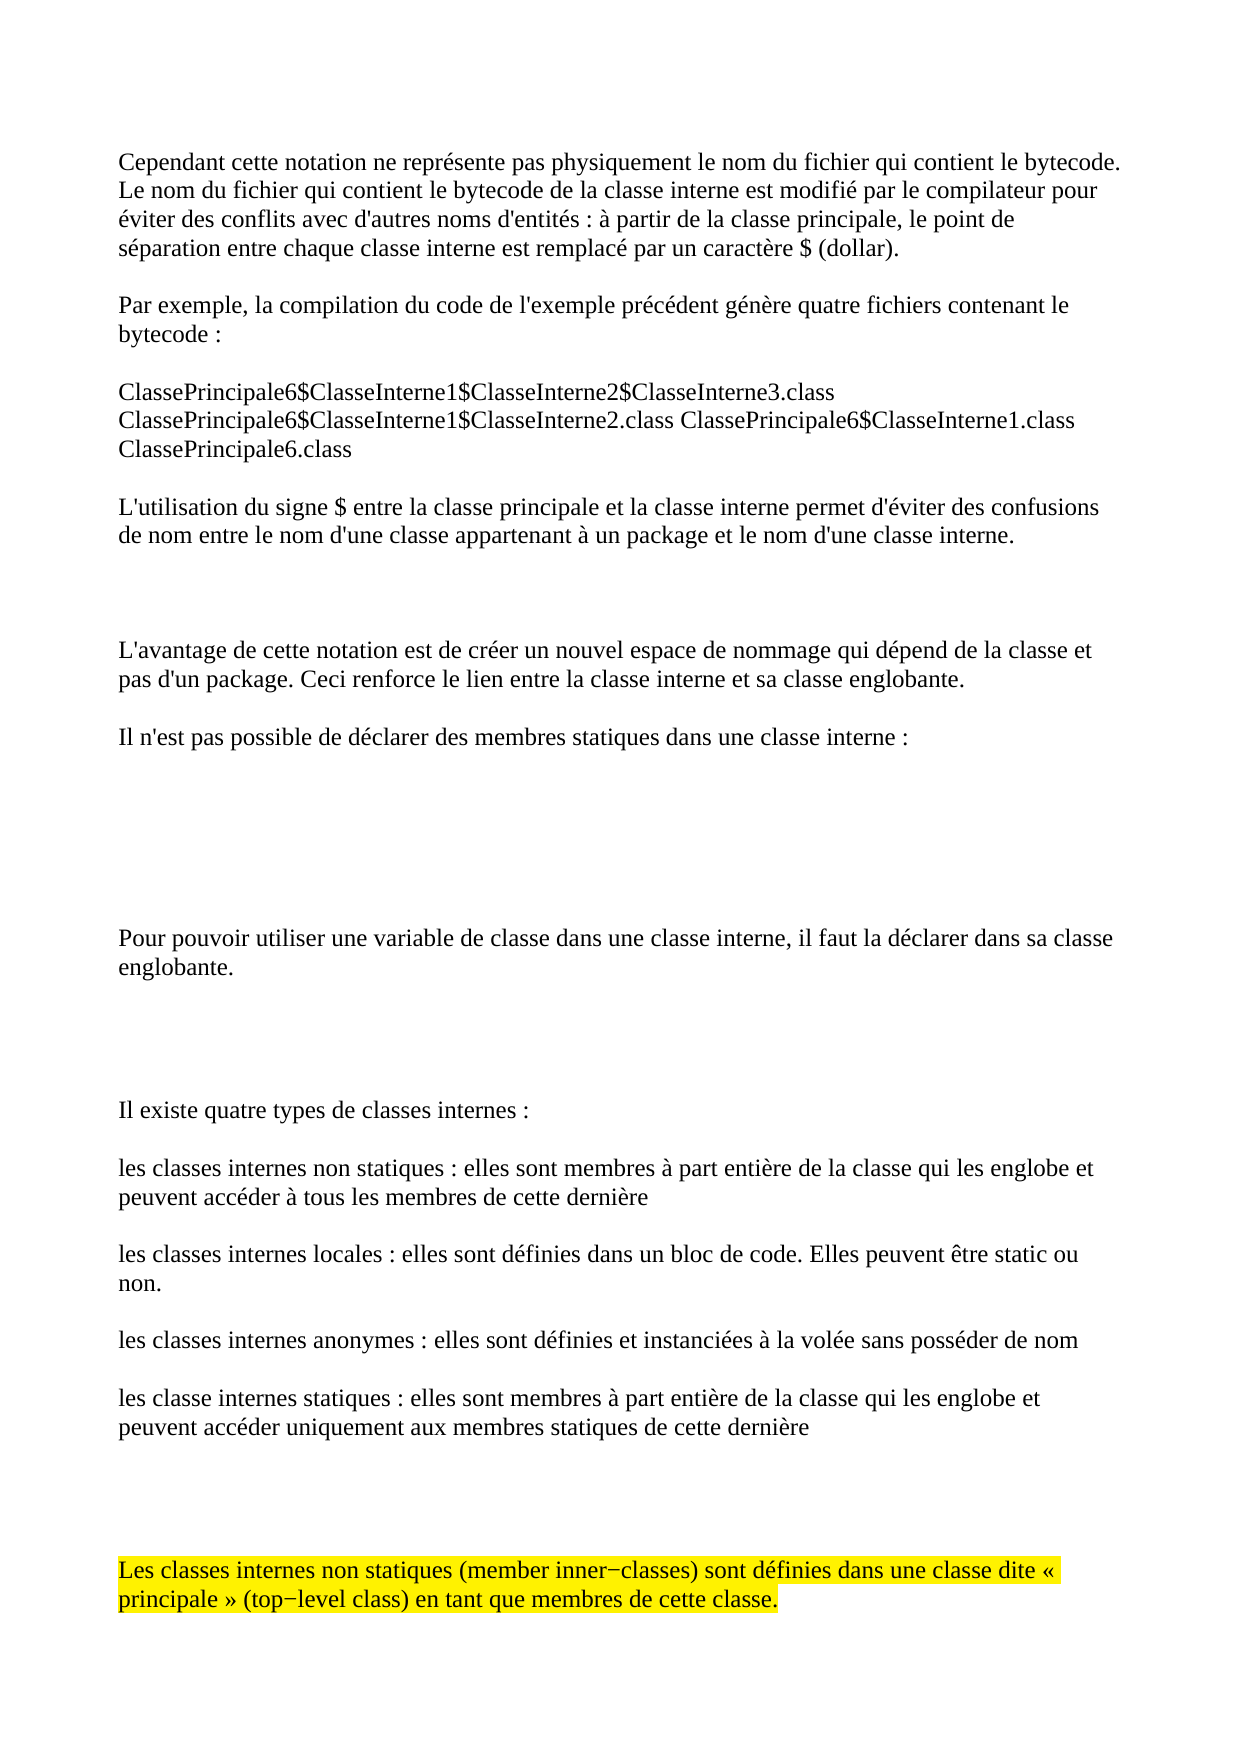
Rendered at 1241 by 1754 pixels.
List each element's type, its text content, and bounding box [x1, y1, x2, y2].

text L'avantage de cette notation est de créer un nouvel espace de nommage qui dépend de la classe et pas d'un package. Ceci renforce le lien entre la classe interne et sa classe englobante. [118, 636, 1122, 693]
text Pour pouvoir utiliser une variable de classe dans une classe interne, il faut la déclarer dans sa classe englobante. [118, 923, 1122, 981]
text Il n'est pas possible de déclarer des membres statiques dans une classe interne : [118, 722, 1122, 751]
text Il existe quatre types de classes internes : [118, 1096, 1122, 1124]
text les classes internes anonymes : elles sont définies et instanciées à la volée sans posséder de nom [118, 1326, 1122, 1354]
text les classe internes statiques : elles sont membres à part entière de la classe qui les englobe et peuvent accéder uniquement aux membres statiques de cette dernière [118, 1383, 1122, 1441]
text Les classes internes non statiques (member inner−classes) sont définies dans une classe dite « principale » (top−level class) en tant que membres de cette classe. [118, 1556, 1122, 1613]
text Cependant cette notation ne représente pas physiquement le nom du fichier qui contient le bytecode. Le nom du fichier qui contient le bytecode de la classe interne est modifié par le compilateur pour éviter des conflits avec d'autres noms d'entités : à partir de la classe principale, le point de séparation entre chaque classe interne est remplacé par un caractère $ (dollar). [118, 147, 1122, 262]
text les classes internes locales : elles sont définies dans un bloc de code. Elles peuvent être static ou non. [118, 1239, 1122, 1297]
text les classes internes non statiques : elles sont membres à part entière de la classe qui les englobe et peuvent accéder à tous les membres de cette dernière [118, 1153, 1122, 1211]
text ClassePrincipale6$ClasseInterne1$ClasseInterne2$ClasseInterne3.class ClassePrincipale6$ClasseInterne1$ClasseInterne2.class ClassePrincipale6$ClasseInterne1.class ClassePrincipale6.class [118, 377, 1122, 463]
text Par exemple, la compilation du code de l'exemple précédent génère quatre fichiers contenant le bytecode : [118, 291, 1122, 348]
text L'utilisation du signe $ entre la classe principale et la classe interne permet d'éviter des confusions de nom entre le nom d'une classe appartenant à un package et le nom d'une classe interne. [118, 492, 1122, 549]
